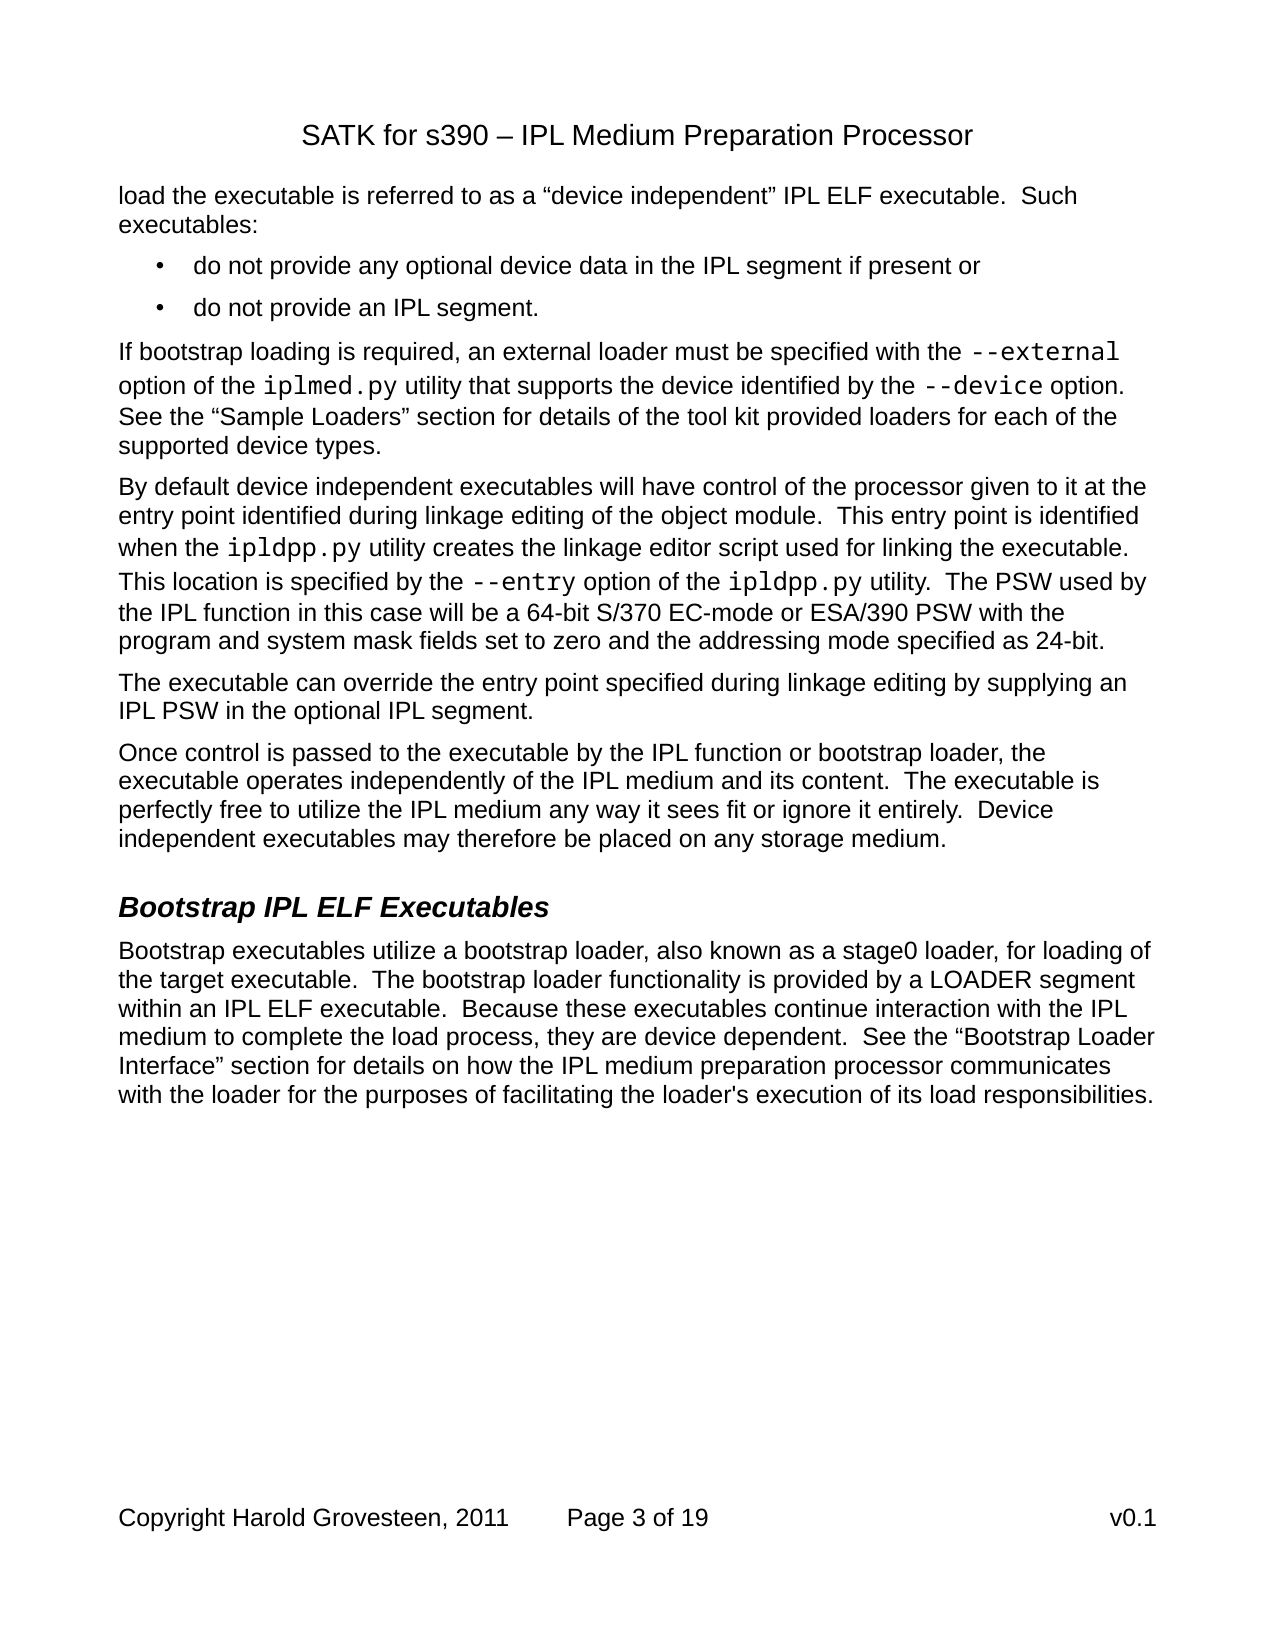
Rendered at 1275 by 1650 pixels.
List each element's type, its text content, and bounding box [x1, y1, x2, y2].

list do not provide any optional device data in the IPL segment if present or [156, 251, 1157, 280]
text By default device independent executables will have control of the processor given to it at the entry point identified during linkage editing of the object module. This entry point is identified when the ipldpp.py utility creates the linkage editor script used for linking the executable. This location is specified by the --entry option of the ipldpp.py utility. The PSW used by the IPL function in this case will be a 64-bit S/370 EC-mode or ESA/390 PSW with the program and system mask fields set to zero and the addressing mode specified as 24-bit. [118, 472, 1157, 655]
text If bootstrap loading is required, an external loader must be specified with the --external option of the iplmed.py utility that supports the device identified by the --device option. See the “Sample Loaders” section for details of the tool kit provided loaders for each of the supported device types. [118, 334, 1157, 459]
text Once control is passed to the executable by the IPL function or bootstrap loader, the executable operates independently of the IPL medium and its content. The executable is perfectly free to utilize the IPL medium any way it sees fit or ignore it entirely. Device independent executables may therefore be placed on any storage medium. [118, 738, 1157, 853]
text Bootstrap executables utilize a bootstrap loader, also known as a stage0 loader, for loading of the target executable. The bootstrap loader functionality is provided by a LOADER segment within an IPL ELF executable. Because these executables continue interaction with the IPL medium to complete the load process, they are device dependent. See the “Bootstrap Loader Interface” section for details on how the IPL medium preparation processor communicates with the loader for the purposes of facilitating the loader's execution of its load responsibilities. [118, 936, 1157, 1109]
text The executable can override the entry point specified during linkage editing by supplying an IPL PSW in the optional IPL segment. [118, 668, 1157, 725]
text load the executable is referred to as a “device independent” IPL ELF executable. Such executables: [118, 181, 1157, 239]
list do not provide an IPL segment. [156, 292, 1157, 321]
subtitle Bootstrap IPL ELF Executables [118, 890, 1157, 924]
